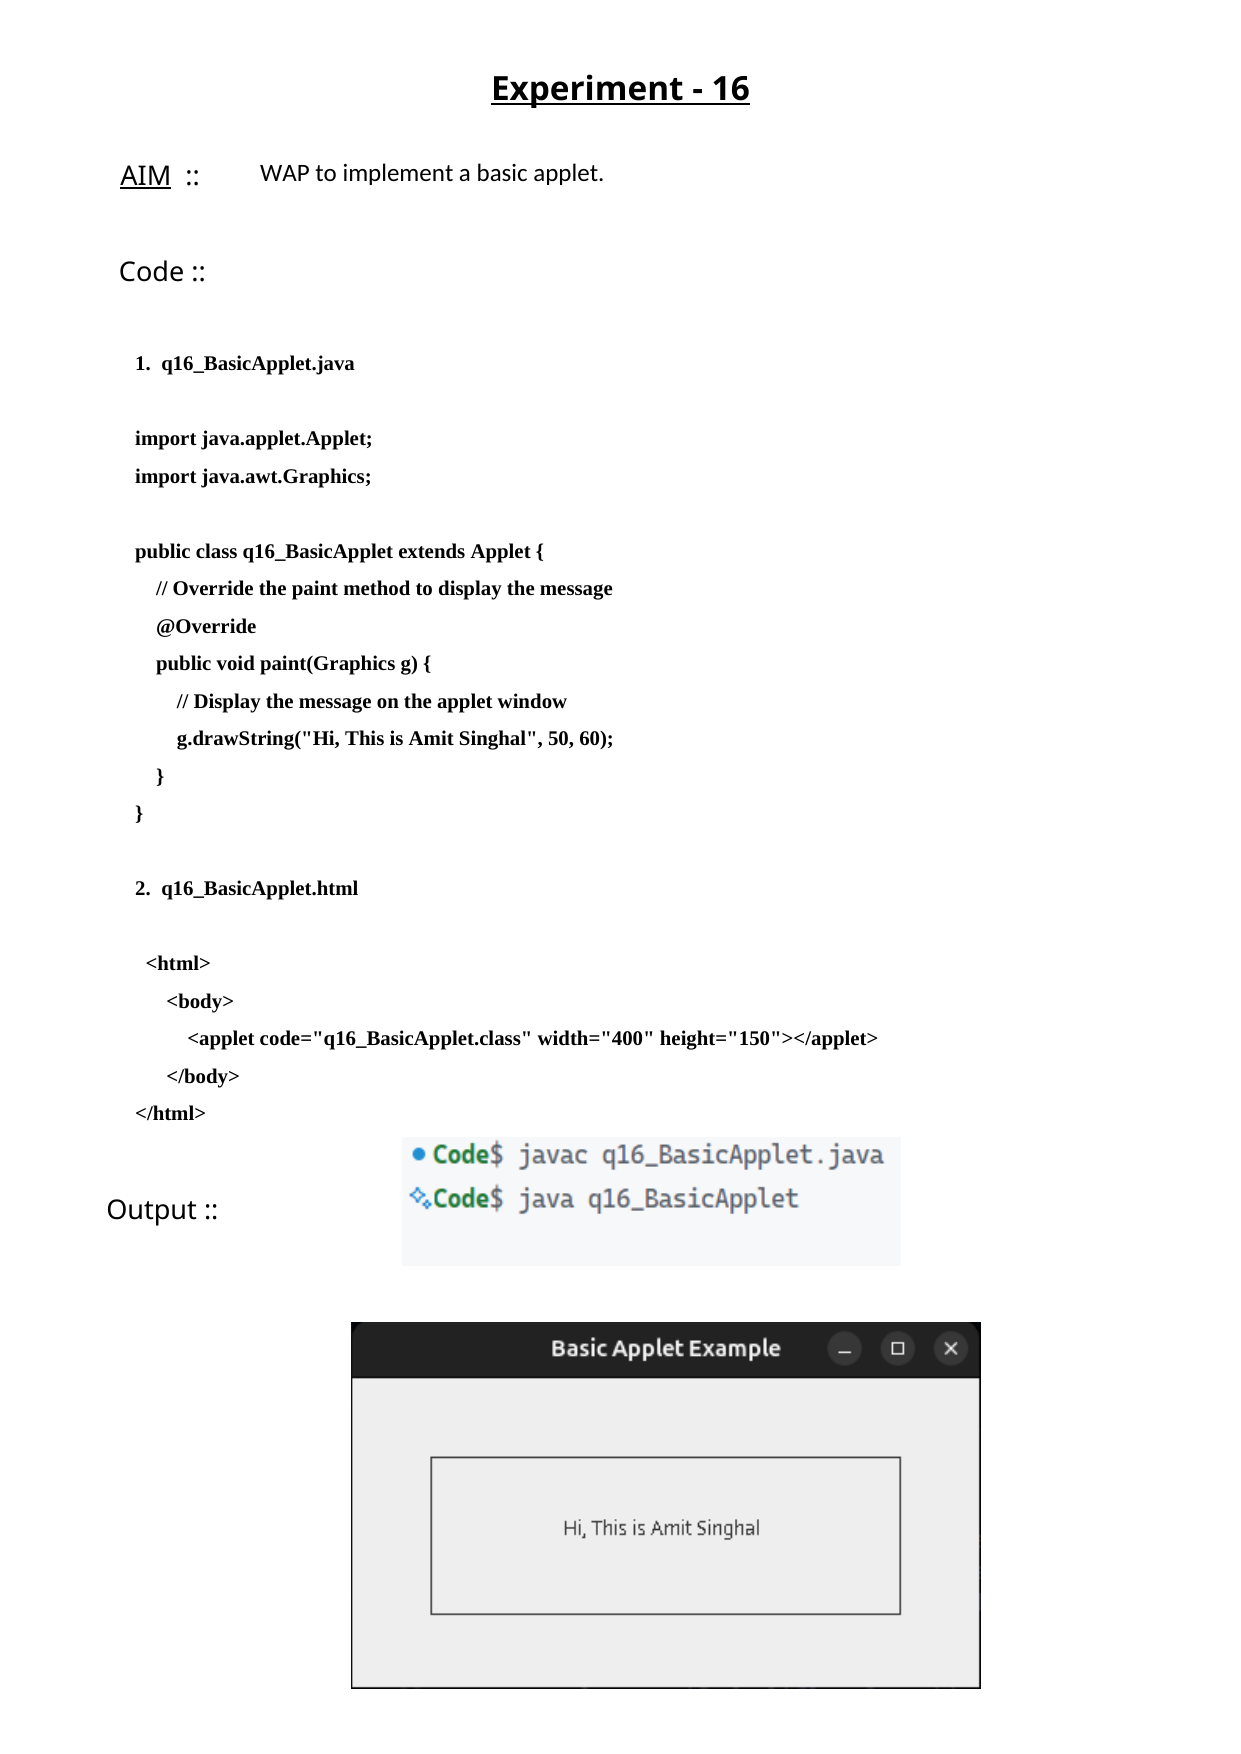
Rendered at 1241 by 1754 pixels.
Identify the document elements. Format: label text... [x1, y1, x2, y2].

text import java.awt.Graphics; [135, 450, 1180, 488]
text import java.applet.Applet; [135, 413, 1180, 450]
text } [135, 750, 1180, 788]
text 2. q16_BasicApplet.html [135, 863, 1180, 900]
text </html> [135, 1088, 1180, 1125]
list Output :: [103, 1191, 222, 1227]
list AIM :: [120, 156, 254, 193]
text Experiment - 16 [438, 64, 803, 110]
text } [135, 788, 1180, 825]
text 1. q16_BasicApplet.java [135, 338, 1180, 375]
picture [402, 1137, 901, 1266]
text // Display the message on the applet window [135, 675, 1180, 713]
text @Override [135, 600, 1180, 638]
picture [351, 1322, 981, 1689]
text g.drawString("Hi, This is Amit Singhal", 50, 60); [135, 713, 1180, 750]
text <applet code="q16_BasicApplet.class" width="400" height="150"></applet> [135, 1013, 1180, 1050]
text </body> [135, 1050, 1180, 1088]
text <html> [135, 938, 1180, 975]
list Code :: [103, 252, 222, 289]
text public class q16_BasicApplet extends Applet { [135, 525, 1180, 563]
text // Override the paint method to display the message [135, 563, 1180, 600]
text <body> [135, 975, 1180, 1013]
text WAP to implement a basic applet. [260, 158, 1201, 188]
text public void paint(Graphics g) { [135, 638, 1180, 675]
